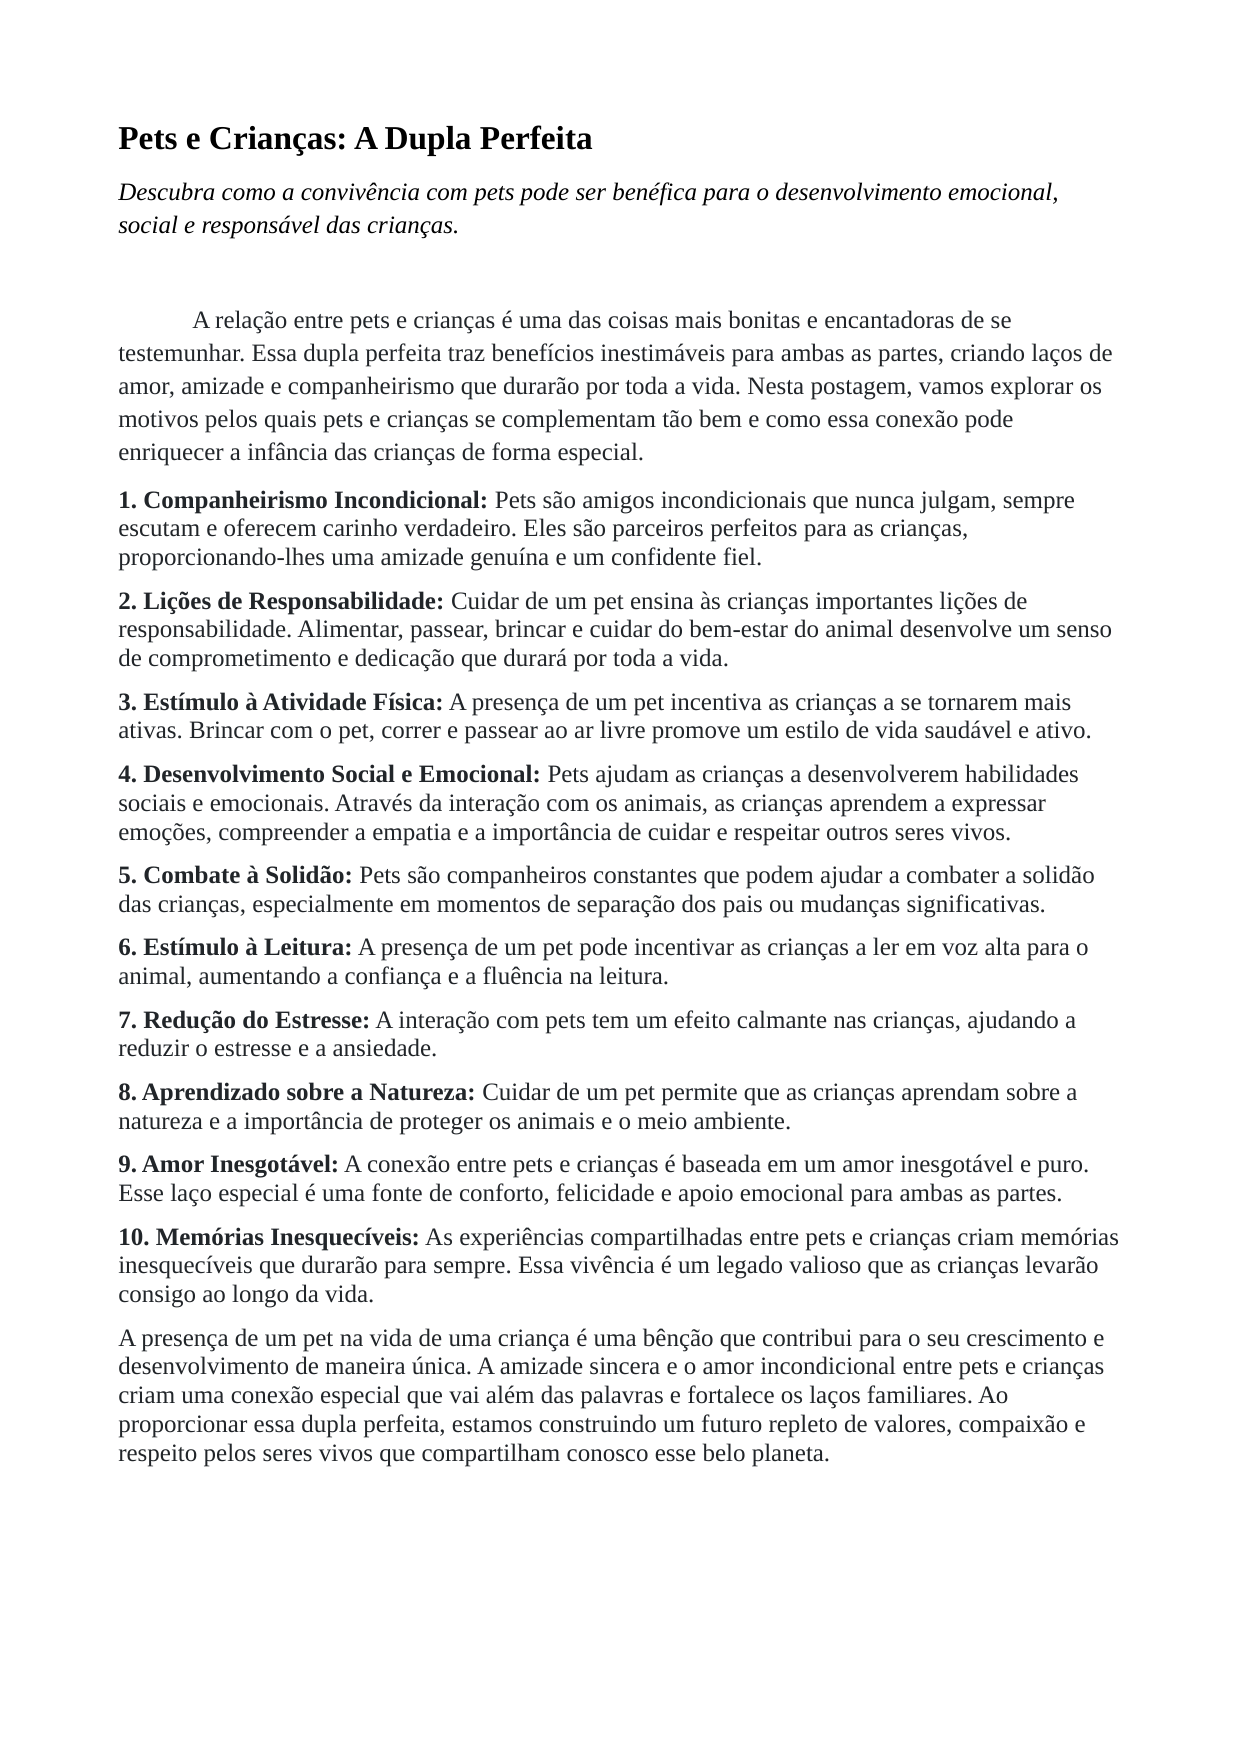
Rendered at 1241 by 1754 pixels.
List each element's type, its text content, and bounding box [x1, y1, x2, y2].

text 4. Desenvolvimento Social e Emocional: Pets ajudam as crianças a desenvolverem habilidades sociais e emocionais. Através da interação com os animais, as crianças aprendem a expressar emoções, compreender a empatia e a importância de cuidar e respeitar outros seres vivos. [118, 759, 1122, 845]
text 9. Amor Inesgotável: A conexão entre pets e crianças é baseada em um amor inesgotável e puro. Esse laço especial é uma fonte de conforto, felicidade e apoio emocional para ambas as partes. [118, 1149, 1122, 1207]
text A relação entre pets e crianças é uma das coisas mais bonitas e encantadoras de se testemunhar. Essa dupla perfeita traz benefícios inestimáveis para ambas as partes, criando laços de amor, amizade e companheirismo que durarão por toda a vida. Nesta postagem, vamos explorar os motivos pelos quais pets e crianças se complementam tão bem e como essa conexão pode enriquecer a infância das crianças de forma especial. [118, 305, 1122, 466]
text A presença de um pet na vida de uma criança é uma bênção que contribui para o seu crescimento e desenvolvimento de maneira única. A amizade sincera e o amor incondicional entre pets e crianças criam uma conexão especial que vai além das palavras e fortalece os laços familiares. Ao proporcionar essa dupla perfeita, estamos construindo um futuro repleto de valores, compaixão e respeito pelos seres vivos que compartilham conosco esse belo planeta. [118, 1323, 1122, 1466]
text 7. Redução do Estresse: A interação com pets tem um efeito calmante nas crianças, ajudando a reduzir o estresse e a ansiedade. [118, 1005, 1122, 1062]
text 8. Aprendizado sobre a Natureza: Cuidar de um pet permite que as crianças aprendam sobre a natureza e a importância de proteger os animais e o meio ambiente. [118, 1077, 1122, 1134]
text 3. Estímulo à Atividade Física: A presença de um pet incentiva as crianças a se tornarem mais ativas. Brincar com o pet, correr e passear ao ar livre promove um estilo de vida saudável e ativo. [118, 687, 1122, 744]
text Pets e Crianças: A Dupla Perfeita [118, 118, 1122, 156]
text 2. Lições de Responsabilidade: Cuidar de um pet ensina às crianças importantes lições de responsabilidade. Alimentar, passear, brincar e cuidar do bem-estar do animal desenvolve um senso de comprometimento e dedicação que durará por toda a vida. [118, 586, 1122, 672]
text 1. Companheirismo Incondicional: Pets são amigos incondicionais que nunca julgam, sempre escutam e oferecem carinho verdadeiro. Eles são parceiros perfeitos para as crianças, proporcionando-lhes uma amizade genuína e um confidente fiel. [118, 485, 1122, 571]
text Descubra como a convivência com pets pode ser benéfica para o desenvolvimento emocional, social e responsável das crianças. [118, 177, 1122, 238]
text 5. Combate à Solidão: Pets são companheiros constantes que podem ajudar a combater a solidão das crianças, especialmente em momentos de separação dos pais ou mudanças significativas. [118, 860, 1122, 918]
text 10. Memórias Inesquecíveis: As experiências compartilhadas entre pets e crianças criam memórias inesquecíveis que durarão para sempre. Essa vivência é um legado valioso que as crianças levarão consigo ao longo da vida. [118, 1222, 1122, 1308]
text 6. Estímulo à Leitura: A presença de um pet pode incentivar as crianças a ler em voz alta para o animal, aumentando a confiança e a fluência na leitura. [118, 932, 1122, 990]
